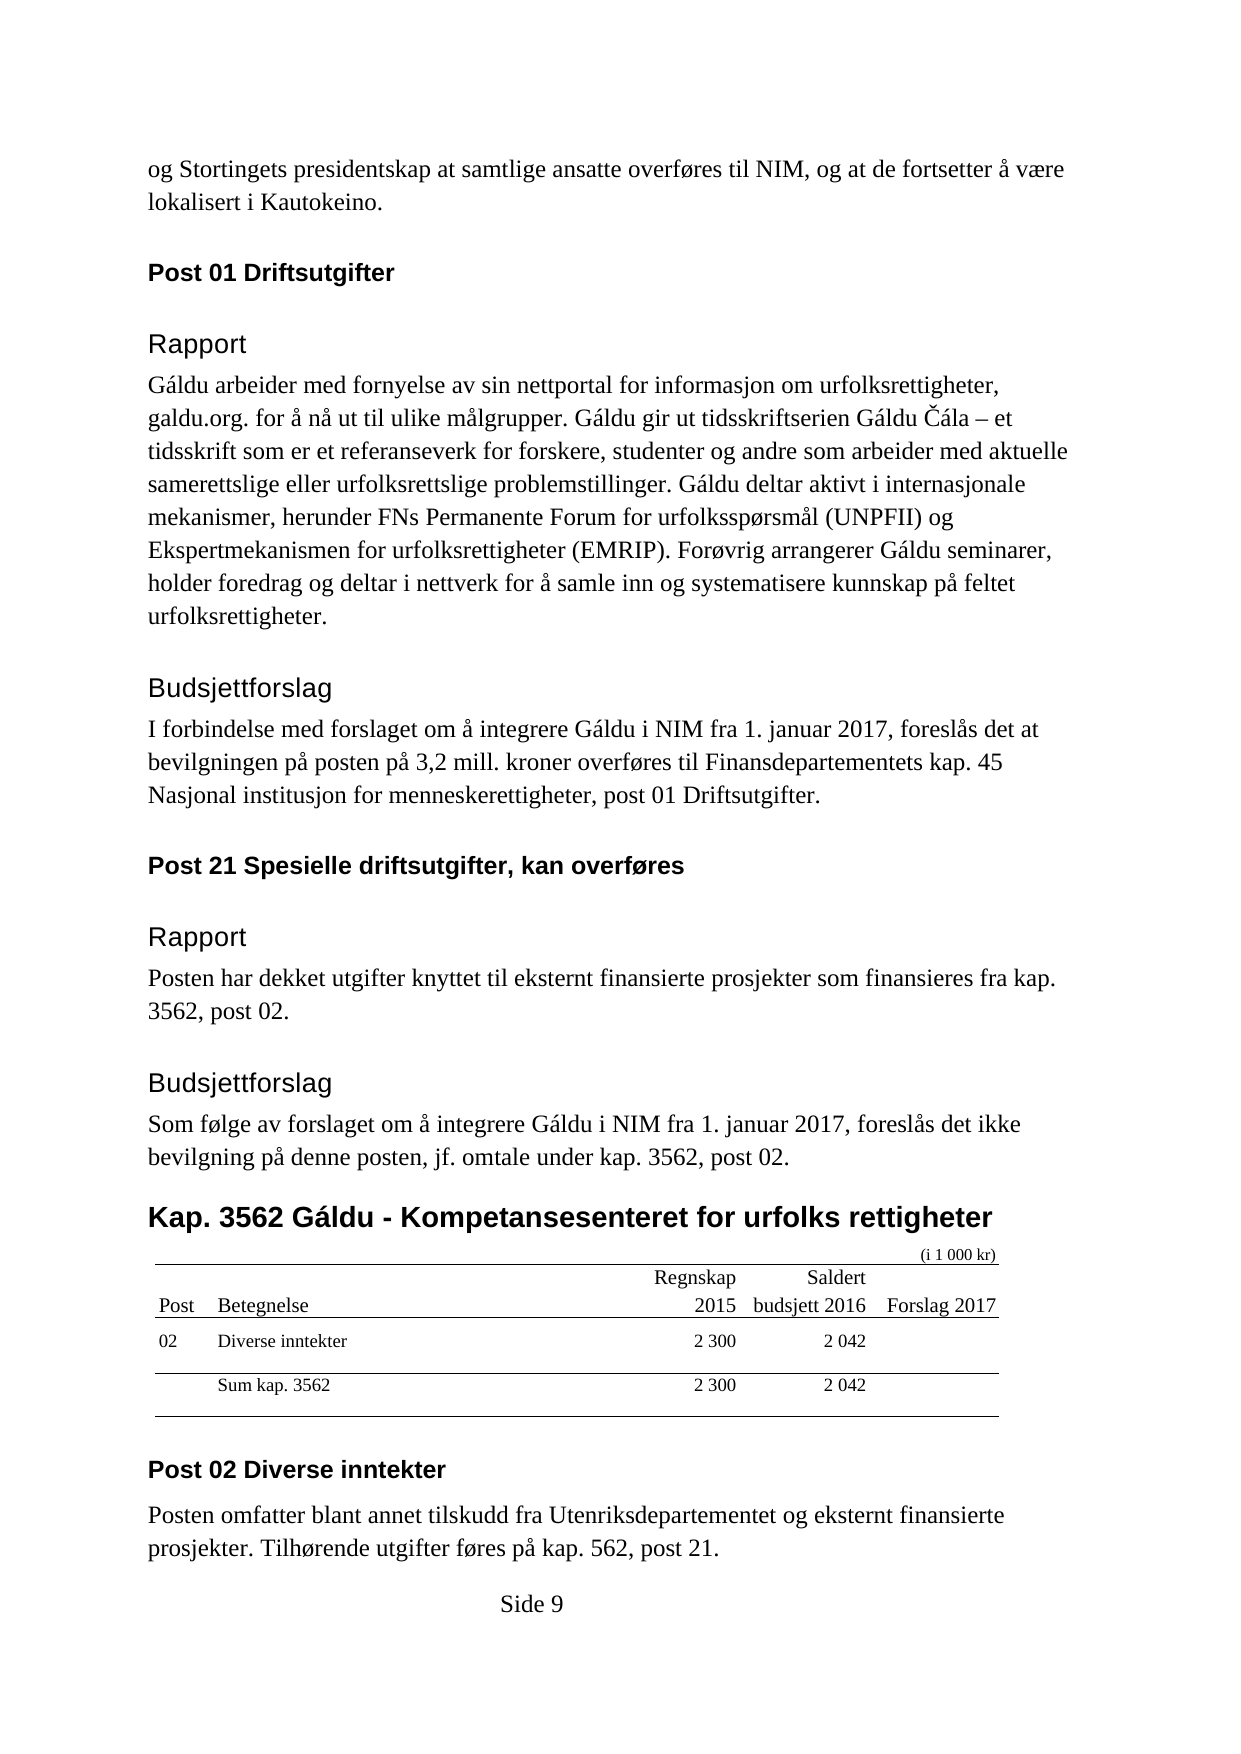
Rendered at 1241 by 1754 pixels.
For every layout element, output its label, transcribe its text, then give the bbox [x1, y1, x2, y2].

text Budsjettforslag [148, 1067, 1093, 1098]
table_cell [155, 1374, 214, 1416]
table_header (i 1 000 kr) [869, 1245, 999, 1264]
table_cell 2 042 [740, 1374, 869, 1416]
text Kap. 3562 Gáldu - Kompetansesenteret for urfolks rettigheter [148, 1200, 1093, 1234]
table_cell 02 [155, 1318, 214, 1373]
table_header [214, 1245, 609, 1264]
table_cell 2 042 [740, 1318, 869, 1373]
text Rapport [148, 921, 1093, 952]
text og Stortingets presidentskap at samtlige ansatte overføres til NIM, og at de fortsetter å være lokalisert i Kautokeino. [148, 154, 1093, 216]
text Budsjettforslag [148, 672, 1093, 703]
text Rapport [148, 328, 1093, 359]
text I forbindelse med forslaget om å integrere Gáldu i NIM fra 1. januar 2017, foreslås det at bevilgningen på posten på 3,2 mill. kroner overføres til Finansdepartementets kap. 45 Nasjonal institusjon for menneskerettigheter, post 01 Driftsutgifter. [148, 714, 1093, 809]
table_header [740, 1245, 869, 1264]
table_cell Regnskap 2015 [610, 1265, 739, 1317]
table_cell Post [155, 1265, 214, 1317]
text Posten omfatter blant annet tilskudd fra Utenriksdepartementet og eksternt finansierte prosjekter. Tilhørende utgifter føres på kap. 562, post 21. [148, 1500, 1093, 1562]
text Post 01 Driftsutgifter [148, 257, 1093, 286]
table_cell Betegnelse [214, 1265, 609, 1317]
text Posten har dekket utgifter knyttet til eksternt finansierte prosjekter som finansieres fra kap. 3562, post 02. [148, 963, 1093, 1025]
table_cell 2 300 [610, 1374, 739, 1416]
table_cell [869, 1374, 999, 1416]
table_cell Diverse inntekter [214, 1318, 609, 1373]
table_header [610, 1245, 739, 1264]
table_cell 2 300 [610, 1318, 739, 1373]
text Gáldu arbeider med fornyelse av sin nettportal for informasjon om urfolksrettigheter, galdu.org. for å nå ut til ulike målgrupper. Gáldu gir ut tidsskriftserien Gáldu Čála – et tidsskrift som er et referanseverk for forskere, studenter og andre som arbeider med aktuelle samerettslige eller urfolksrettslige problemstillinger. Gáldu deltar aktivt i internasjonale mekanismer, herunder FNs Permanente Forum for urfolksspørsmål (UNPFII) og Ekspertmekanismen for urfolksrettigheter (EMRIP). Forøvrig arrangerer Gáldu seminarer, holder foredrag og deltar i nettverk for å samle inn og systematisere kunnskap på feltet urfolksrettigheter. [148, 370, 1093, 630]
table_cell Sum kap. 3562 [214, 1374, 609, 1416]
text Post 02 Diverse inntekter [148, 1455, 1093, 1483]
text Post 21 Spesielle driftsutgifter, kan overføres [148, 851, 1093, 879]
table_cell Forslag 2017 [869, 1265, 999, 1317]
table_cell Saldert budsjett 2016 [740, 1265, 869, 1317]
table_cell [869, 1318, 999, 1373]
table_header KPAL [155, 1245, 214, 1264]
text Som følge av forslaget om å integrere Gáldu i NIM fra 1. januar 2017, foreslås det ikke bevilgning på denne posten, jf. omtale under kap. 3562, post 02. [148, 1109, 1093, 1171]
